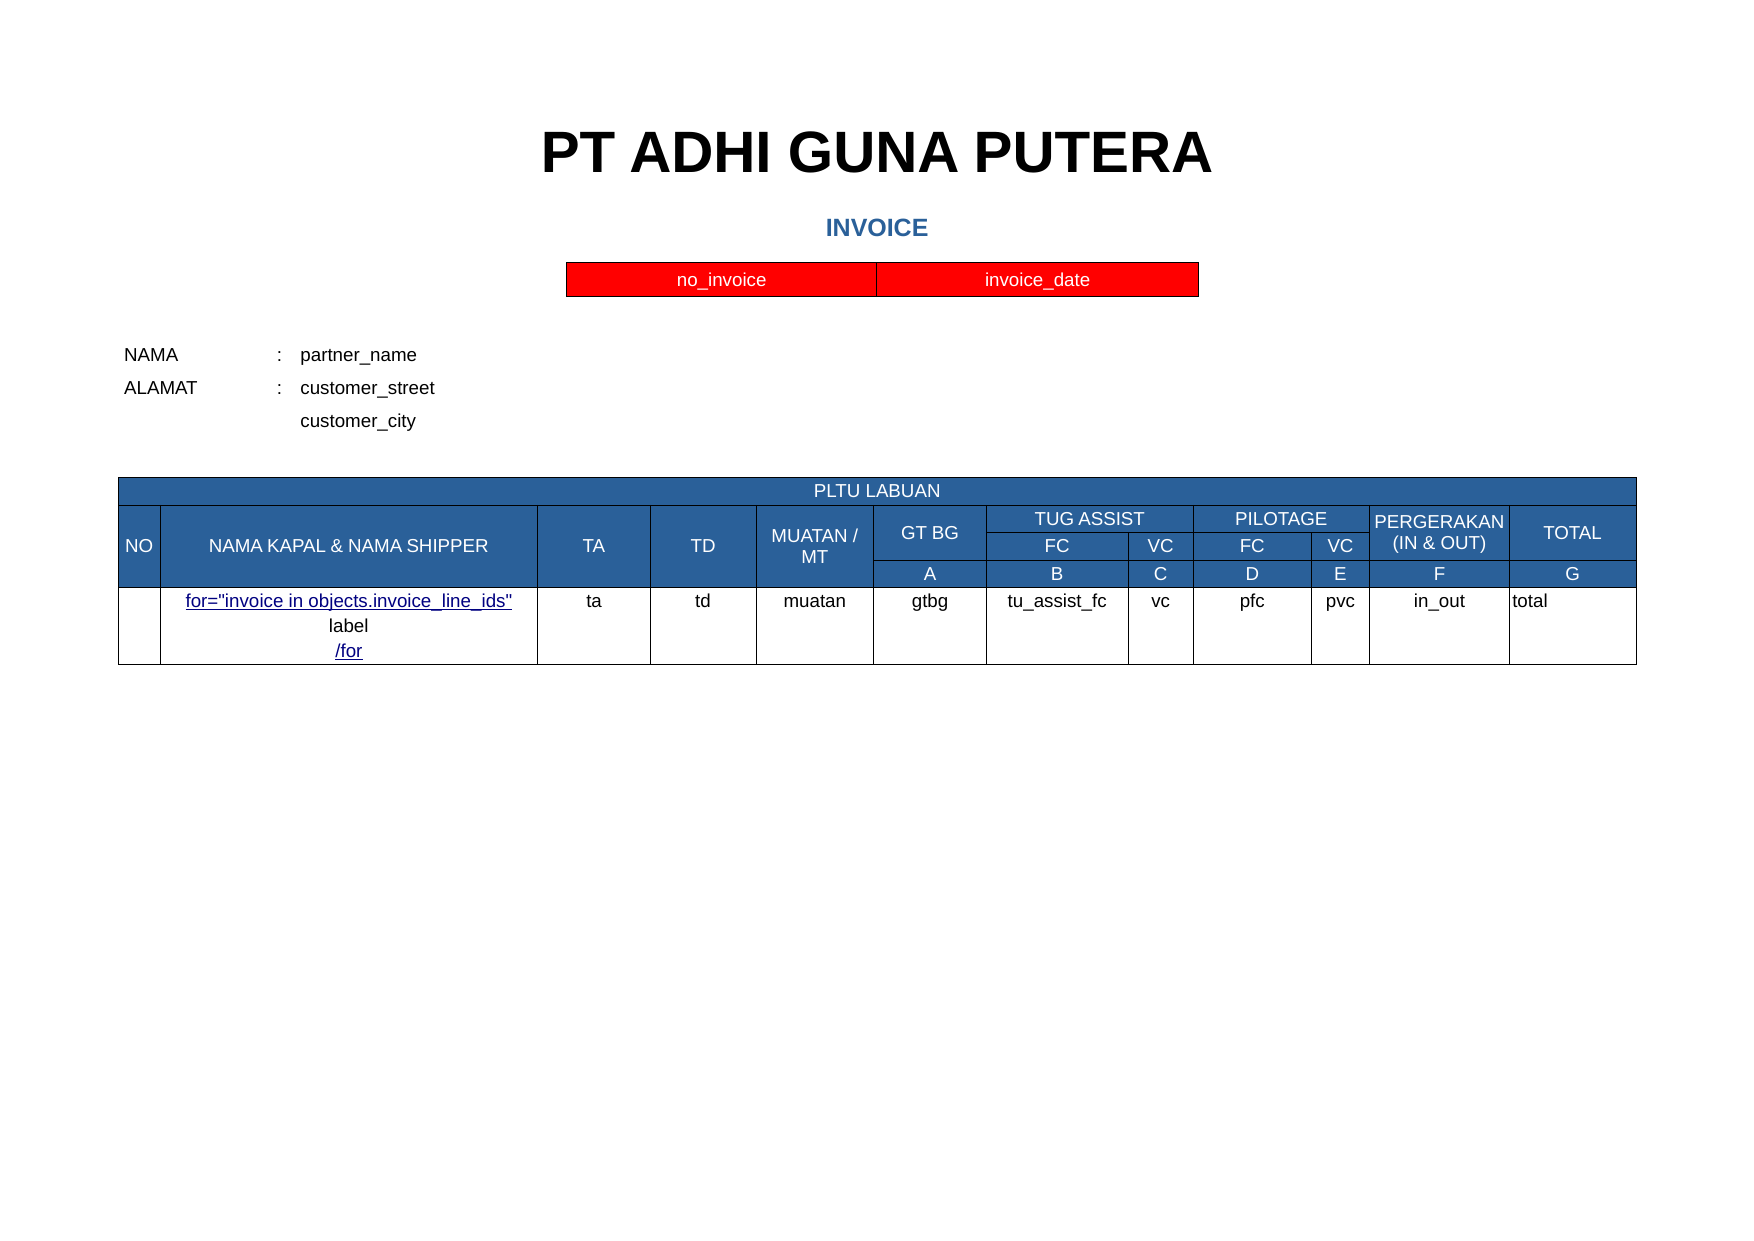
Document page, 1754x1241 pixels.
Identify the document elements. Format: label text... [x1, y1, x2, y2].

table_cell F [1370, 561, 1509, 587]
table_cell pvc [1312, 588, 1369, 664]
table_cell PILOTAGE [1194, 506, 1369, 532]
table_cell B [987, 561, 1128, 587]
table_cell for="invoice in objects.invoice_line_ids" label /for [161, 588, 537, 664]
table_cell [271, 404, 294, 437]
table_cell D [1194, 561, 1311, 587]
table_cell FC [987, 533, 1128, 560]
table_cell muatan [757, 588, 873, 664]
table_cell TOTAL [1510, 506, 1636, 560]
table_header no_invoice [567, 263, 876, 296]
table_header : [271, 338, 294, 371]
table_cell NO [119, 506, 160, 587]
table_cell GT BG [874, 506, 986, 560]
table_cell customer_street [294, 371, 1636, 404]
table_cell [118, 404, 271, 437]
text PT ADHI GUNA PUTERA [118, 118, 1636, 185]
table_cell TUG ASSIST [987, 506, 1193, 532]
table_header PLTU LABUAN [119, 478, 1636, 505]
table_cell VC [1312, 533, 1369, 560]
table_cell [119, 588, 160, 664]
table_cell customer_city [294, 404, 1636, 437]
table_cell ta [538, 588, 650, 664]
table_cell PERGERAKAN (IN & OUT) [1370, 506, 1509, 560]
table_header NAMA [118, 338, 271, 371]
table_cell tu_assist_fc [987, 588, 1128, 664]
table_cell A [874, 561, 986, 587]
text INVOICE [118, 213, 1636, 242]
table_header invoice_date [877, 263, 1198, 296]
table_cell in_out [1370, 588, 1509, 664]
table_cell G [1510, 561, 1636, 587]
table_cell TA [538, 506, 650, 587]
table_cell FC [1194, 533, 1311, 560]
table_cell C [1129, 561, 1193, 587]
table_cell : [271, 371, 294, 404]
table_cell MUATAN / MT [757, 506, 873, 587]
table_cell gtbg [874, 588, 986, 664]
table_cell pfc [1194, 588, 1311, 664]
table_cell TD [651, 506, 756, 587]
table_cell total [1510, 588, 1636, 664]
table_cell vc [1129, 588, 1193, 664]
table_cell E [1312, 561, 1369, 587]
table_cell ALAMAT [118, 371, 271, 404]
table_cell VC [1129, 533, 1193, 560]
table_cell td [651, 588, 756, 664]
table_cell NAMA KAPAL & NAMA SHIPPER [161, 506, 537, 587]
table_header partner_name [294, 338, 1636, 371]
